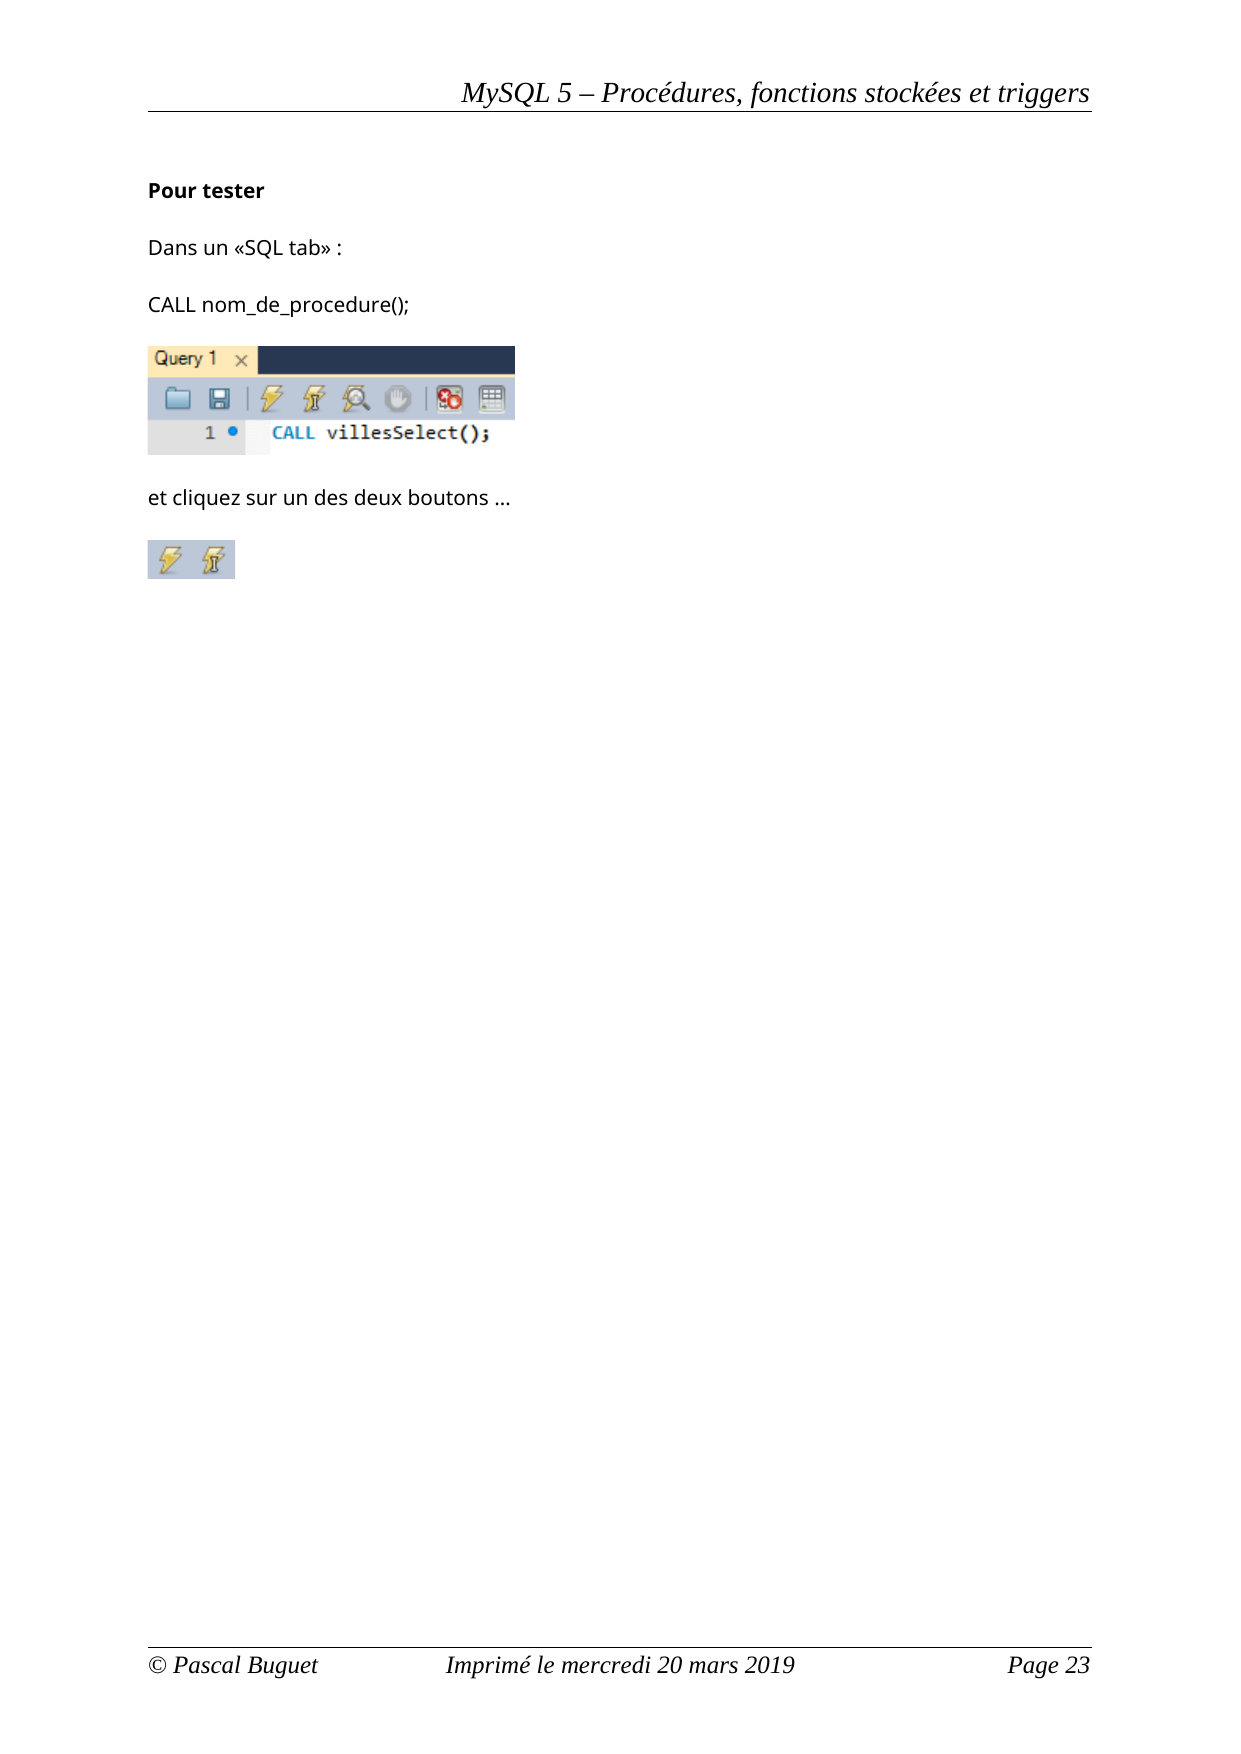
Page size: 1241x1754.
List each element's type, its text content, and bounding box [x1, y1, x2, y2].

text Dans un «SQL tab» : [148, 233, 1092, 261]
picture [147, 346, 515, 455]
text CALL nom_de_procedure(); [148, 290, 1092, 318]
text Pour tester [148, 176, 1092, 204]
text et cliquez sur un des deux boutons … [148, 483, 1092, 511]
picture [147, 540, 236, 579]
